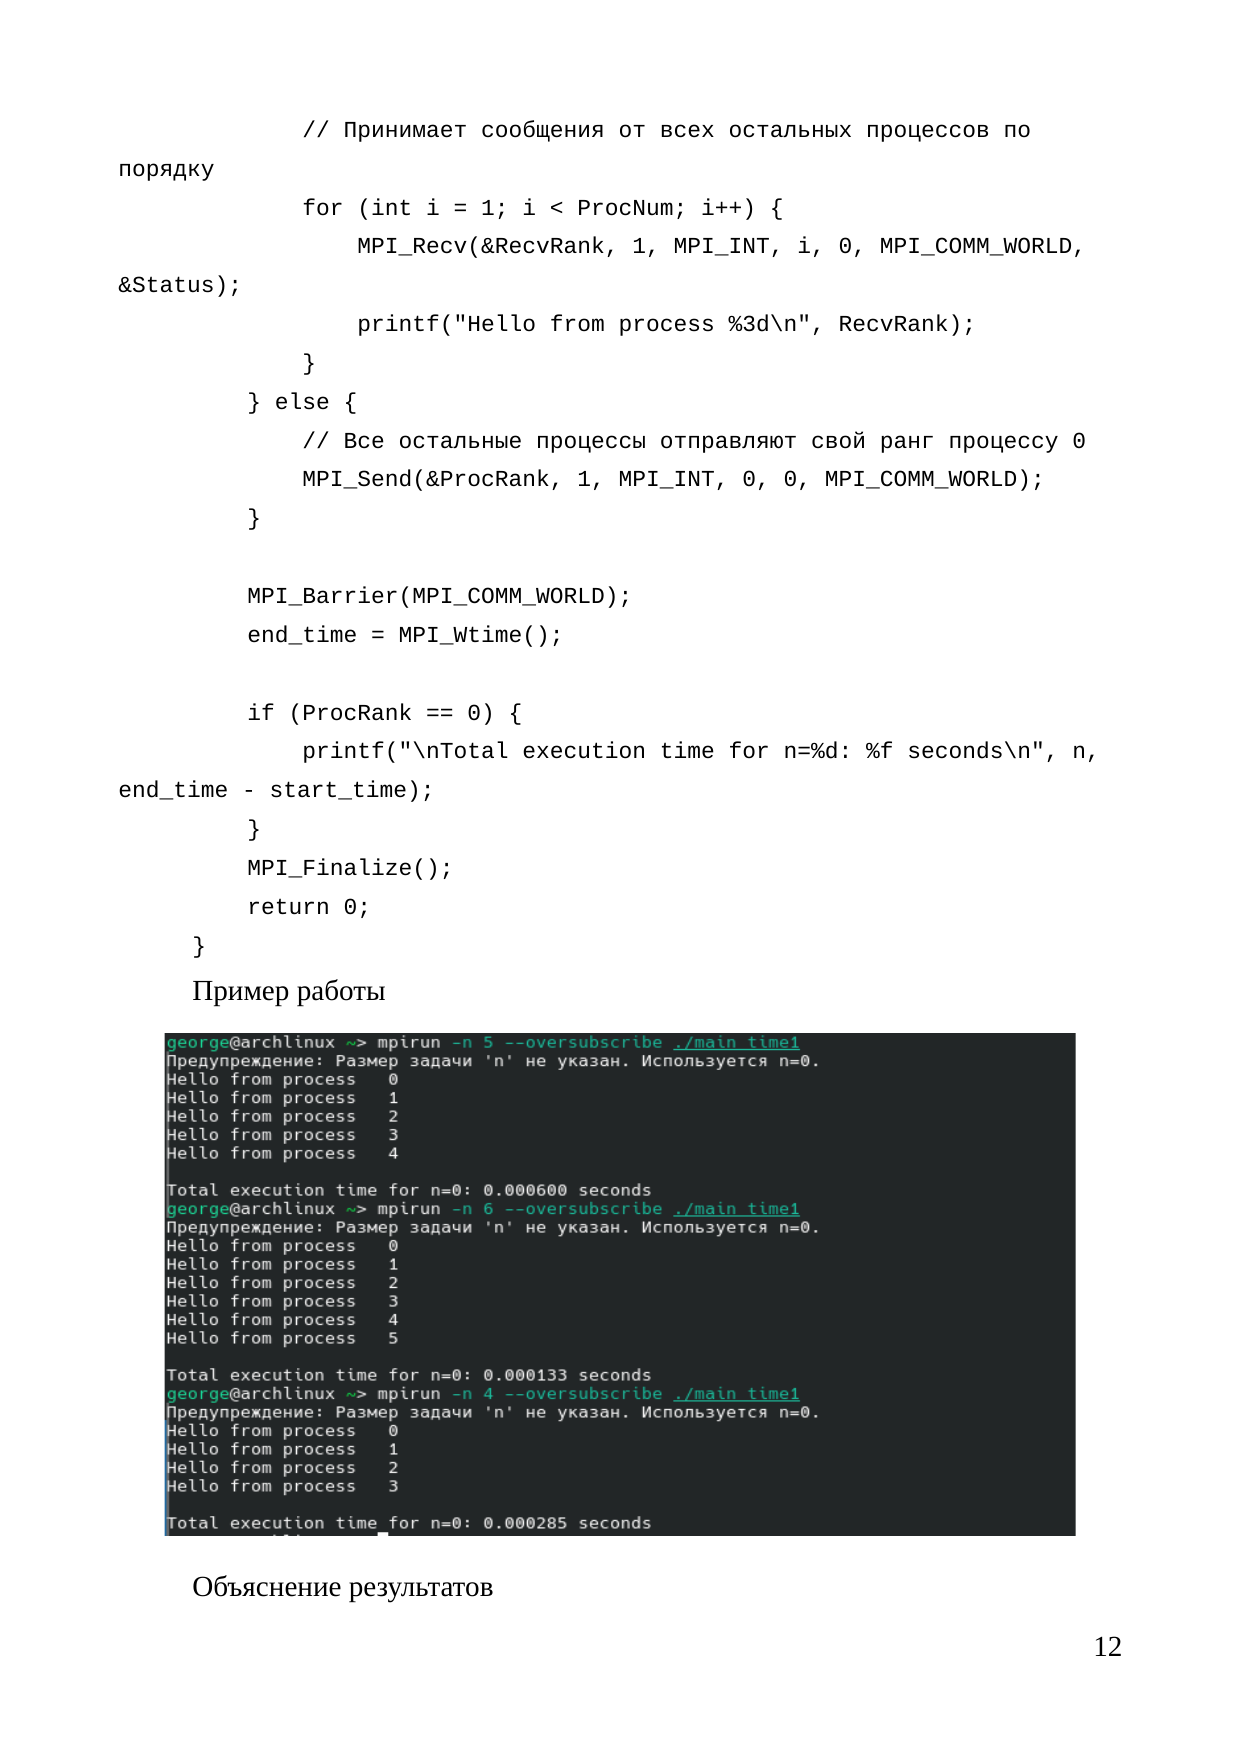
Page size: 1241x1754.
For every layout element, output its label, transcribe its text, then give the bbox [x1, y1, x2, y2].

text MPI_Send(&ProcRank, 1, MPI_INT, 0, 0, MPI_COMM_WORLD); [118, 468, 1122, 494]
picture [164, 1033, 1076, 1536]
text MPI_Recv(&RecvRank, 1, MPI_INT, i, 0, MPI_COMM_WORLD, &Status); [118, 235, 1122, 299]
text } else { [118, 390, 1122, 416]
text // Все остальные процессы отправляют свой ранг процессу 0 [118, 429, 1122, 455]
text // Принимает сообщения от всех остальных процессов по порядку [118, 118, 1122, 183]
text if (ProcRank == 0) { [118, 701, 1122, 727]
text printf("\nTotal execution time for n=%d: %f seconds\n", n, end_time - start_time); [118, 740, 1122, 804]
text Пример работы [118, 973, 1122, 1006]
text printf("Hello from process %3d\n", RecvRank); [118, 312, 1122, 338]
text } [118, 507, 1122, 533]
text return 0; [118, 895, 1122, 921]
text end_time = MPI_Wtime(); [118, 623, 1122, 649]
text } [118, 817, 1122, 843]
text MPI_Finalize(); [118, 856, 1122, 882]
text Объяснение результатов [118, 1476, 1122, 1602]
text for (int i = 1; i < ProcNum; i++) { [118, 196, 1122, 222]
text } [118, 351, 1122, 377]
text MPI_Barrier(MPI_COMM_WORLD); [118, 584, 1122, 610]
text } [118, 934, 1122, 960]
